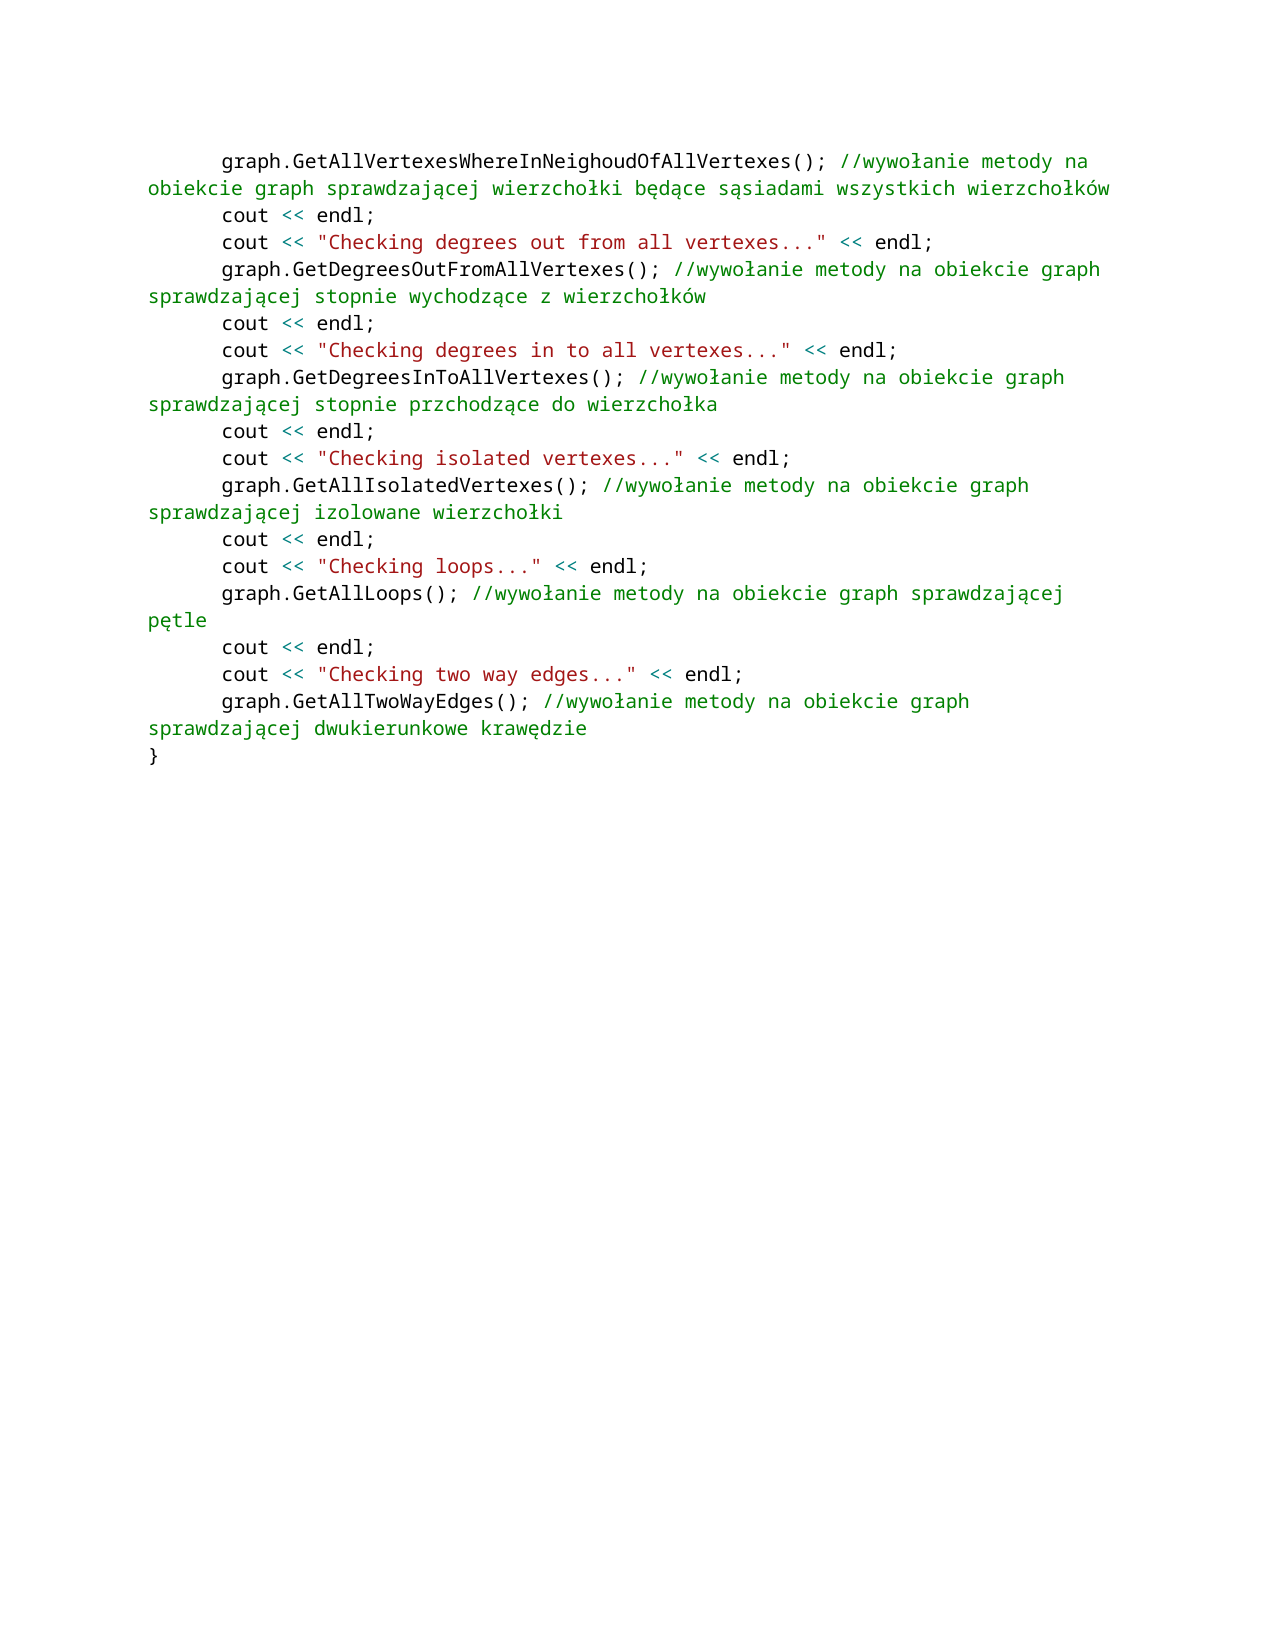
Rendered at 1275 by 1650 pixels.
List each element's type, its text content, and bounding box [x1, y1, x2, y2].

text cout << endl; [148, 525, 1127, 552]
text cout << endl; [148, 417, 1127, 444]
text cout << endl; [148, 309, 1127, 336]
text cout << endl; [148, 633, 1127, 660]
text graph.GetAllVertexesWhereInNeighoudOfAllVertexes(); //wywołanie metody na obiekcie graph sprawdzającej wierzchołki będące sąsiadami wszystkich wierzchołków [148, 148, 1127, 202]
text graph.GetAllIsolatedVertexes(); //wywołanie metody na obiekcie graph sprawdzającej izolowane wierzchołki [148, 471, 1127, 525]
text graph.GetDegreesInToAllVertexes(); //wywołanie metody na obiekcie graph sprawdzającej stopnie przchodzące do wierzchołka [148, 363, 1127, 417]
text cout << "Checking two way edges..." << endl; [148, 660, 1127, 687]
text } [148, 741, 1127, 768]
text cout << "Checking degrees out from all vertexes..." << endl; [148, 228, 1127, 256]
text cout << "Checking loops..." << endl; [148, 552, 1127, 579]
text cout << endl; [148, 202, 1127, 228]
text cout << "Checking isolated vertexes..." << endl; [148, 444, 1127, 471]
text cout << "Checking degrees in to all vertexes..." << endl; [148, 336, 1127, 363]
text graph.GetDegreesOutFromAllVertexes(); //wywołanie metody na obiekcie graph sprawdzającej stopnie wychodzące z wierzchołków [148, 256, 1127, 309]
text graph.GetAllTwoWayEdges(); //wywołanie metody na obiekcie graph sprawdzającej dwukierunkowe krawędzie [148, 687, 1127, 741]
text graph.GetAllLoops(); //wywołanie metody na obiekcie graph sprawdzającej pętle [148, 579, 1127, 633]
